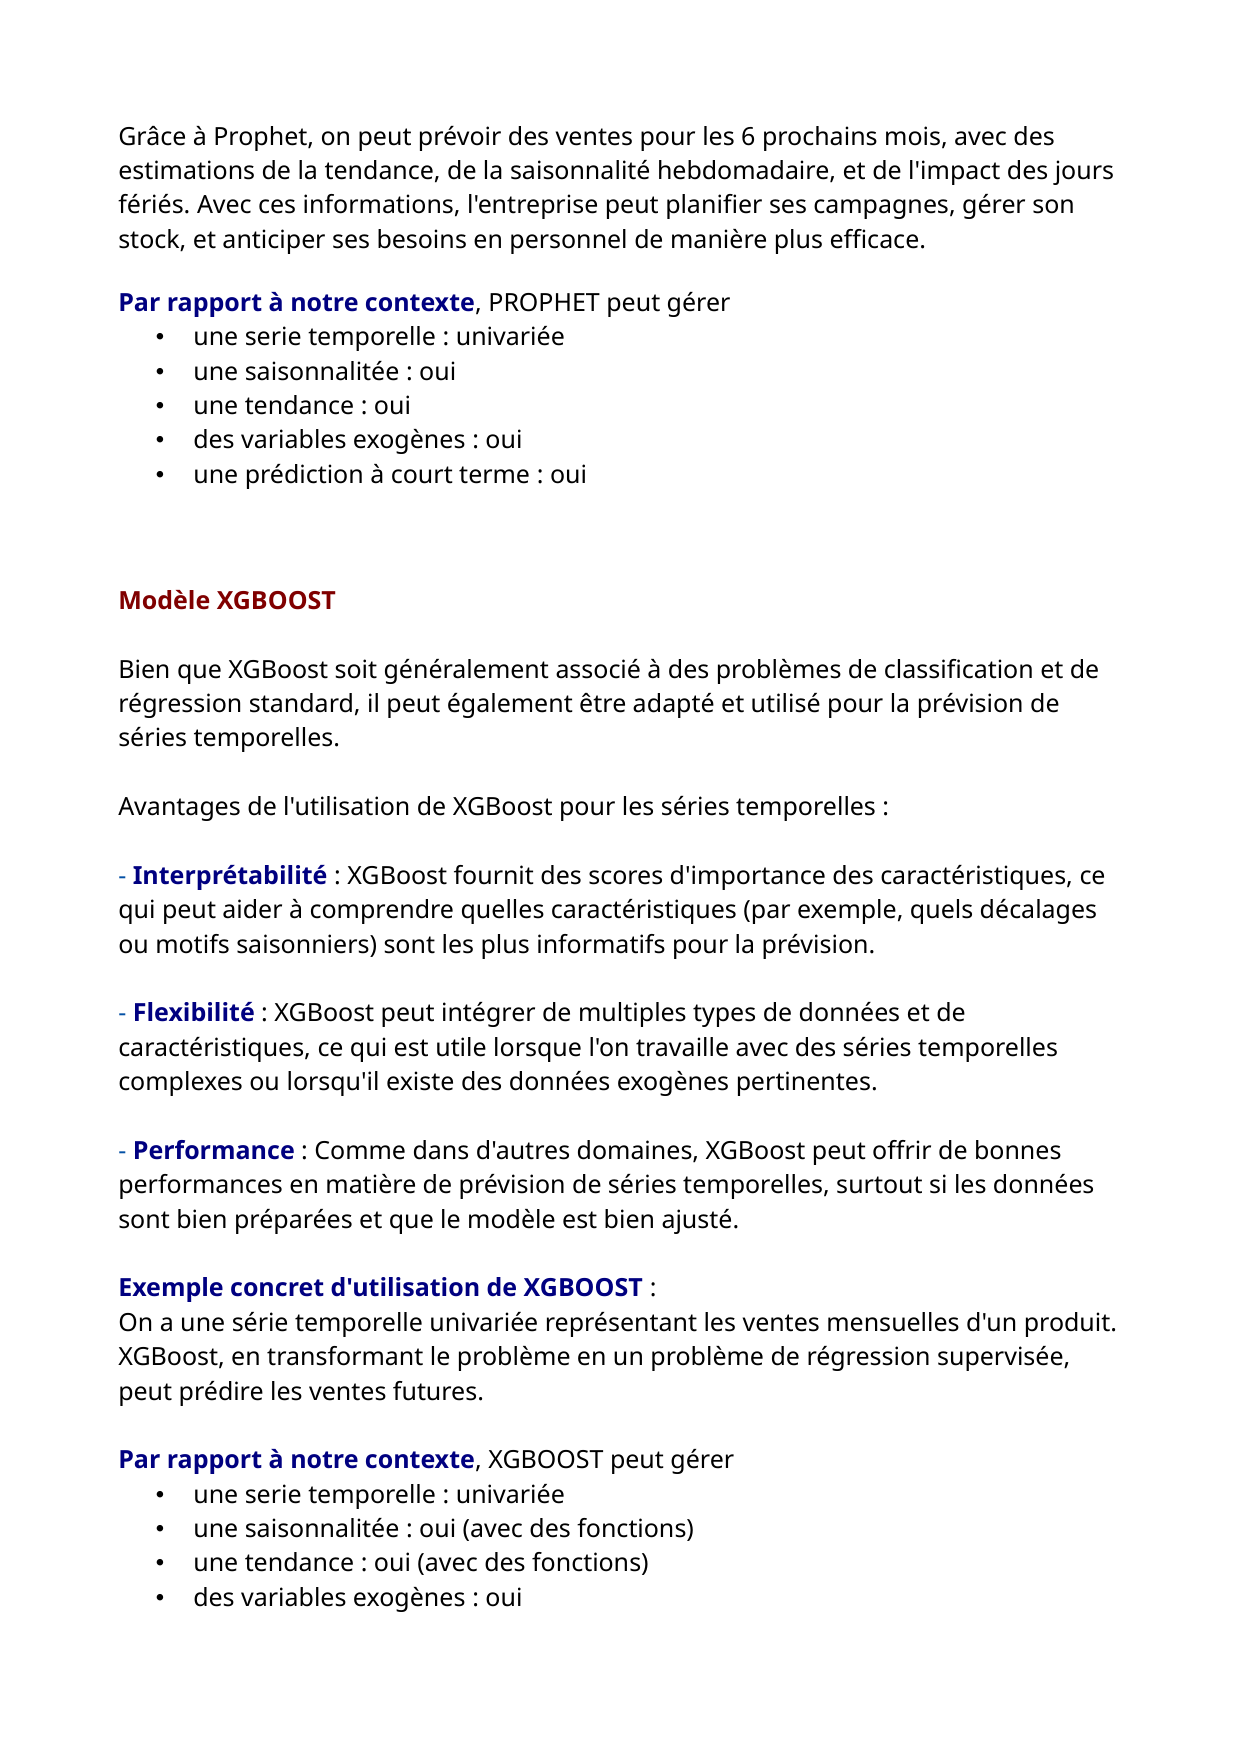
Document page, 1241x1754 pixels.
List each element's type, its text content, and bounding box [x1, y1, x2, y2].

list une tendance : oui (avec des fonctions) [156, 1545, 1122, 1579]
list une saisonnalitée : oui (avec des fonctions) [156, 1510, 1122, 1545]
list une serie temporelle : univariée [156, 319, 1122, 353]
list une prédiction à court terme : oui [156, 456, 1122, 491]
text Bien que XGBoost soit généralement associé à des problèmes de classification et de régression standard, il peut également être adapté et utilisé pour la prévision de séries temporelles. [118, 651, 1122, 754]
text - Flexibilité : XGBoost peut intégrer de multiples types de données et de caractéristiques, ce qui est utile lorsque l'on travaille avec des séries temporelles complexes ou lorsqu'il existe des données exogènes pertinentes. [118, 995, 1122, 1098]
text Avantages de l'utilisation de XGBoost pour les séries temporelles : [118, 788, 1122, 823]
list une saisonnalitée : oui [156, 353, 1122, 387]
text On a une série temporelle univariée représentant les ventes mensuelles d'un produit. XGBoost, en transformant le problème en un problème de régression supervisée, peut prédire les ventes futures. [118, 1304, 1122, 1407]
text - Performance : Comme dans d'autres domaines, XGBoost peut offrir de bonnes performances en matière de prévision de séries temporelles, surtout si les données sont bien préparées et que le modèle est bien ajusté. [118, 1132, 1122, 1235]
list des variables exogènes : oui [156, 1579, 1122, 1613]
text Exemple concret d'utilisation de XGBOOST : [118, 1270, 1122, 1304]
text - Interprétabilité : XGBoost fournit des scores d'importance des caractéristiques, ce qui peut aider à comprendre quelles caractéristiques (par exemple, quels décalages ou motifs saisonniers) sont les plus informatifs pour la prévision. [118, 857, 1122, 960]
text Par rapport à notre contexte, PROPHET peut gérer [118, 284, 1122, 319]
list une serie temporelle : univariée [156, 1476, 1122, 1510]
text Grâce à Prophet, on peut prévoir des ventes pour les 6 prochains mois, avec des estimations de la tendance, de la saisonnalité hebdomadaire, et de l'impact des jours fériés. Avec ces informations, l'entreprise peut planifier ses campagnes, gérer son stock, et anticiper ses besoins en personnel de manière plus efficace. [118, 118, 1122, 256]
list une tendance : oui [156, 387, 1122, 422]
list des variables exogènes : oui [156, 422, 1122, 456]
text Modèle XGBOOST [118, 582, 1122, 617]
text Par rapport à notre contexte, XGBOOST peut gérer [118, 1442, 1122, 1476]
